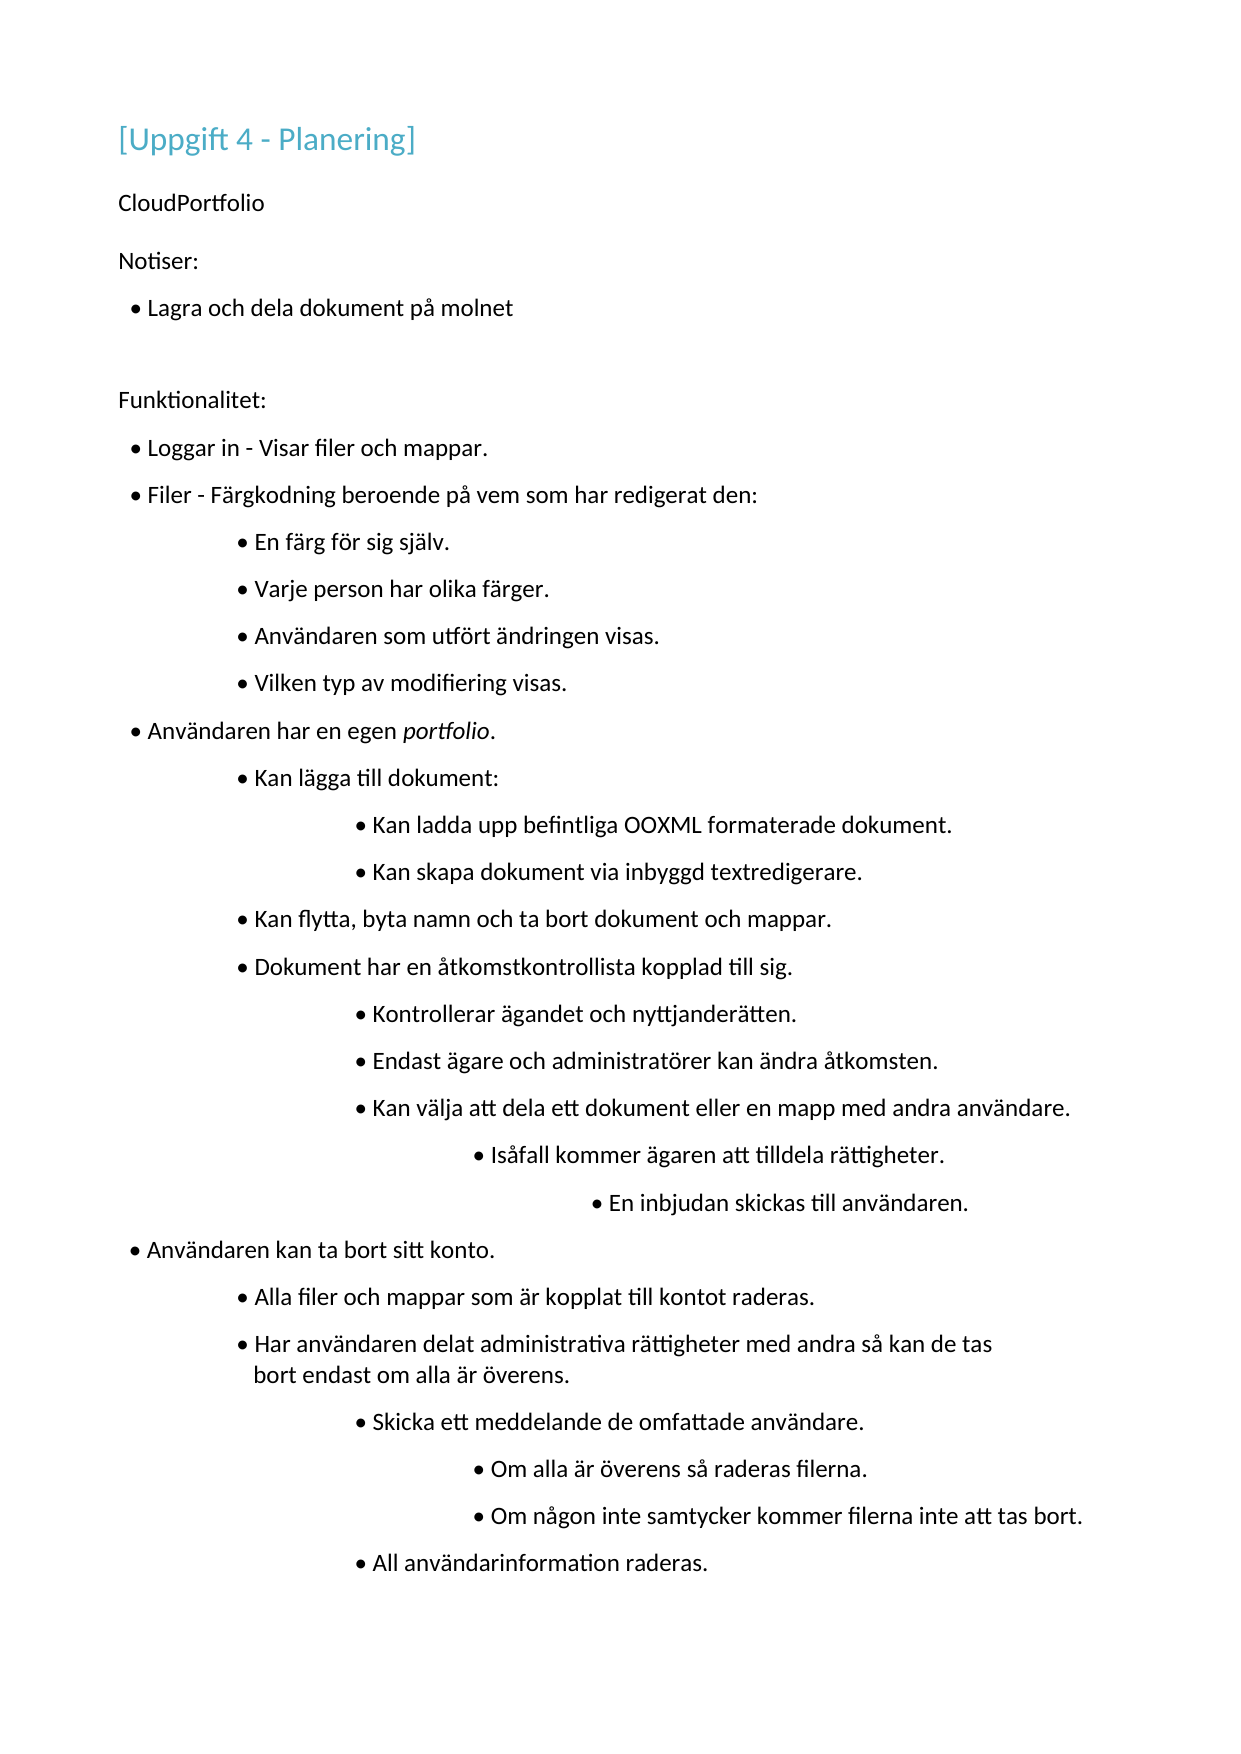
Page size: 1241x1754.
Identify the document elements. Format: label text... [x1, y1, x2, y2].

text • Dokument har en åtkomstkontrollista kopplad till sig. [118, 951, 1122, 981]
text • Isåfall kommer ägaren att tilldela rättigheter. [118, 1139, 1122, 1170]
text • Alla filer och mappar som är kopplat till kontot raderas. [118, 1281, 1122, 1312]
text • All användarinformation raderas. [118, 1547, 1122, 1578]
text • Endast ägare och administratörer kan ändra åtkomsten. [118, 1045, 1122, 1076]
text • Kan välja att dela ett dokument eller en mapp med andra användare. [118, 1092, 1122, 1123]
text Funktionalitet: [118, 384, 1122, 415]
text Notiser: [118, 245, 1122, 276]
text • Användaren som utfört ändringen visas. [118, 620, 1122, 651]
text • Loggar in - Visar filer och mappar. [118, 432, 1122, 462]
text • Om alla är överens så raderas filerna. [118, 1453, 1122, 1484]
text • Lagra och dela dokument på molnet [118, 293, 1122, 323]
text • Filer - Färgkodning beroende på vem som har redigerat den: [118, 479, 1122, 509]
text • Användaren kan ta bort sitt konto. [118, 1234, 1122, 1264]
text • Kan lägga till dokument: [118, 762, 1122, 792]
text • Kontrollerar ägandet och nyttjanderätten. [118, 998, 1122, 1028]
text • Skicka ett meddelande de omfattade användare. [118, 1406, 1122, 1436]
text • Har användaren delat administrativa rättigheter med andra så kan de tas bort endast om alla är överens. [118, 1328, 1122, 1389]
text • En inbjudan skickas till användaren. [118, 1187, 1122, 1217]
text [Uppgift 4 - Planering] [118, 118, 1122, 159]
text • En färg för sig själv. [118, 526, 1122, 557]
text • Kan ladda upp befintliga OOXML formaterade dokument. [118, 809, 1122, 840]
text • Vilken typ av modifiering visas. [118, 668, 1122, 698]
text • Kan flytta, byta namn och ta bort dokument och mappar. [118, 903, 1122, 934]
text • Kan skapa dokument via inbyggd textredigerare. [118, 856, 1122, 887]
text • Om någon inte samtycker kommer filerna inte att tas bort. [118, 1500, 1122, 1531]
text CloudPortfolio [118, 187, 1122, 217]
text • Användaren har en egen portfolio. [118, 715, 1122, 745]
text • Varje person har olika färger. [118, 573, 1122, 604]
